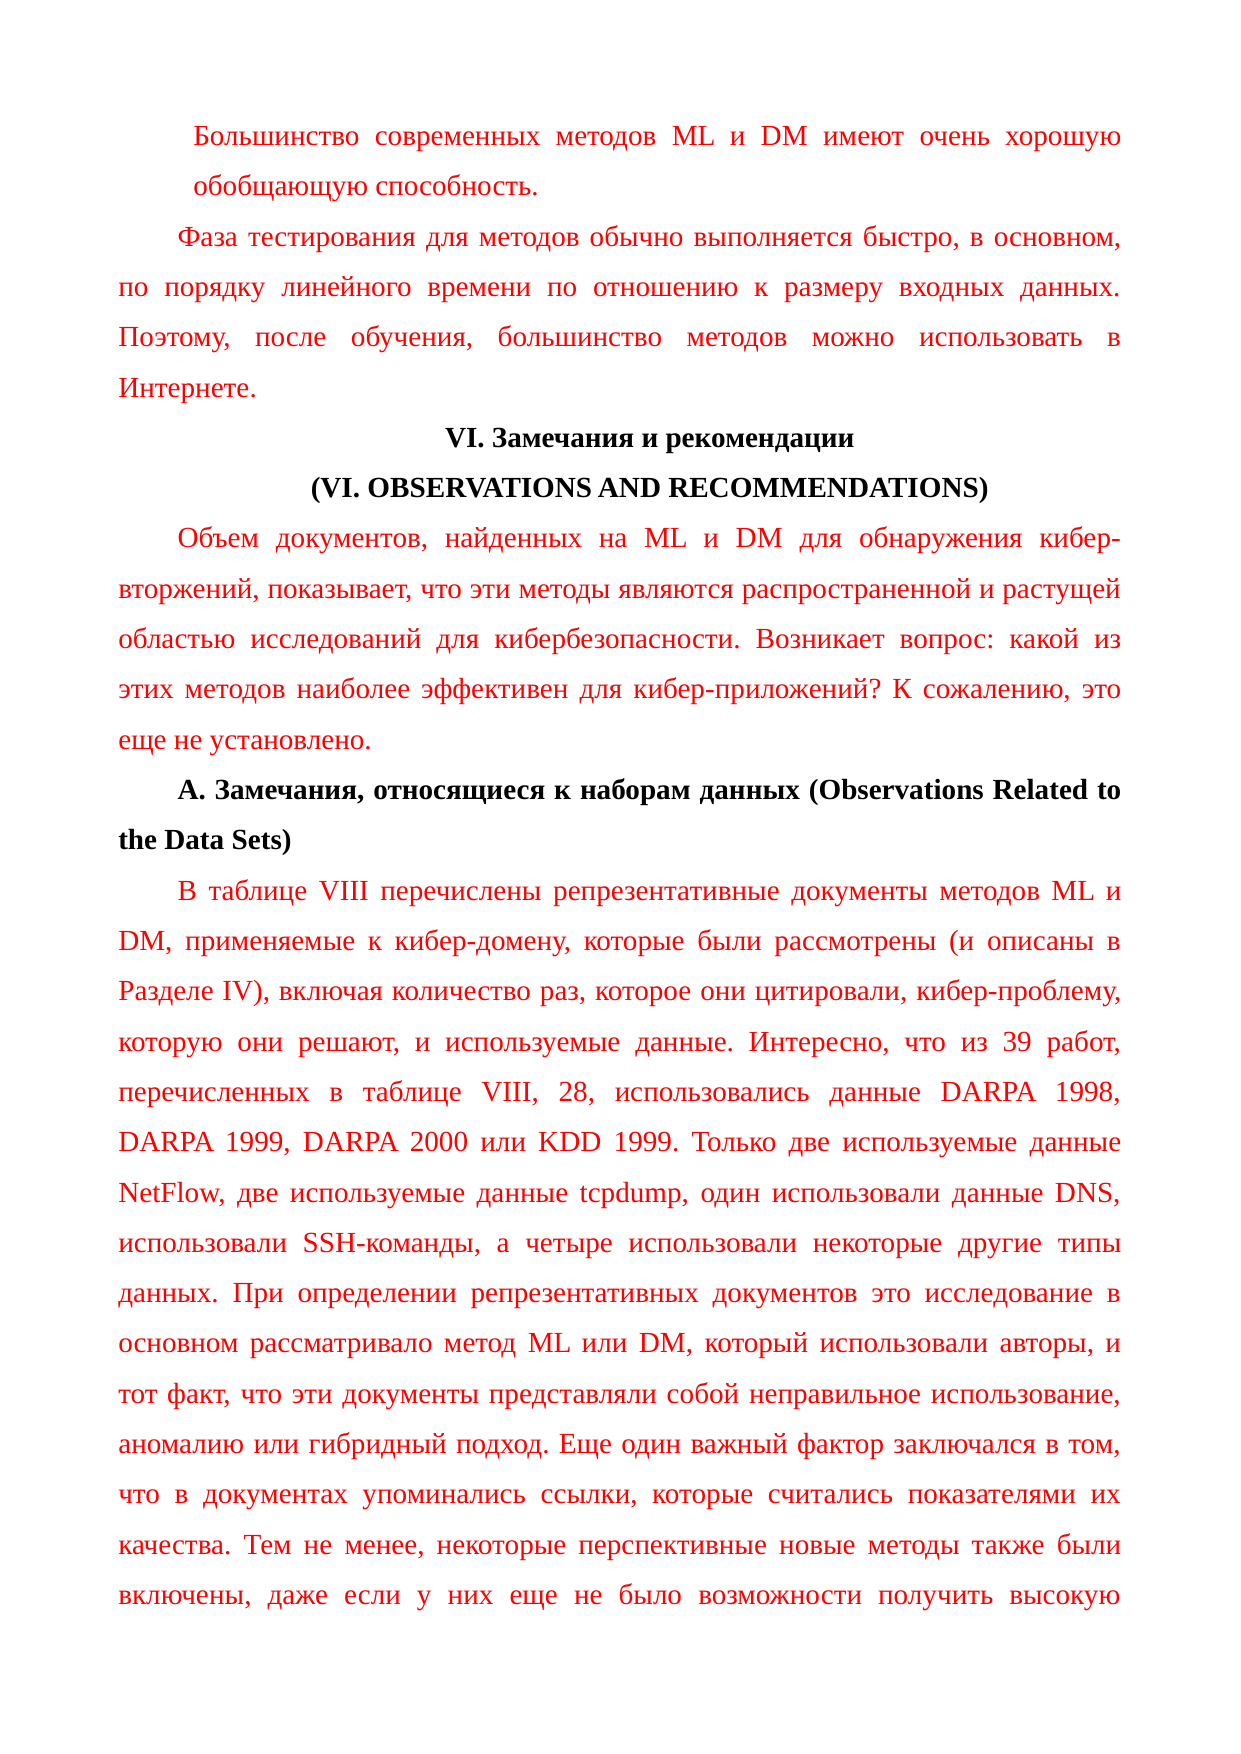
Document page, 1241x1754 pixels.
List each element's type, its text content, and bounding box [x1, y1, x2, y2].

text Объем документов, найденных на ML и DM для обнаружения кибер-вторжений, показывает, что эти методы являются распространенной и растущей областью исследований для кибербезопасности. Возникает вопрос: какой из этих методов наиболее эффективен для кибер-приложений? К сожалению, это еще не установлено. [118, 521, 1122, 755]
list Большинство современных методов ML и DM имеют очень хорошую обобщающую способность. [156, 118, 1122, 202]
text В таблице VIII перечислены репрезентативные документы методов ML и DM, применяемые к кибер-домену, которые были рассмотрены (и описаны в Разделе IV), включая количество раз, которое они цитировали, кибер-проблему, которую они решают, и используемые данные. Интересно, что из 39 работ, перечисленных в таблице VIII, 28, использовались данные DARPA 1998, DARPA 1999, DARPA 2000 или KDD 1999. Только две используемые данные NetFlow, две используемые данные tcpdump, один использовали данные DNS, использовали SSH-команды, а четыре использовали некоторые другие типы данных. При определении репрезентативных документов это исследование в основном рассматривало метод ML или DM, который использовали авторы, и тот факт, что эти документы представляли собой неправильное использование, аномалию или гибридный подход. Еще один важный фактор заключался в том, что в документах упоминались ссылки, которые считались показателями их качества. Тем не менее, некоторые перспективные новые методы также были включены, даже если у них еще не было возможности получить высокую [118, 873, 1122, 1611]
text VI. Замечания и рекомендации [118, 420, 1122, 453]
text Фаза тестирования для методов обычно выполняется быстро, в основном, по порядку линейного времени по отношению к размеру входных данных. Поэтому, после обучения, большинство методов можно использовать в Интернете. [118, 219, 1122, 403]
text (VI. OBSERVATIONS AND RECOMMENDATIONS) [118, 470, 1122, 504]
text А. Замечания, относящиеся к наборам данных (Observations Related to the Data Sets) [118, 772, 1122, 856]
